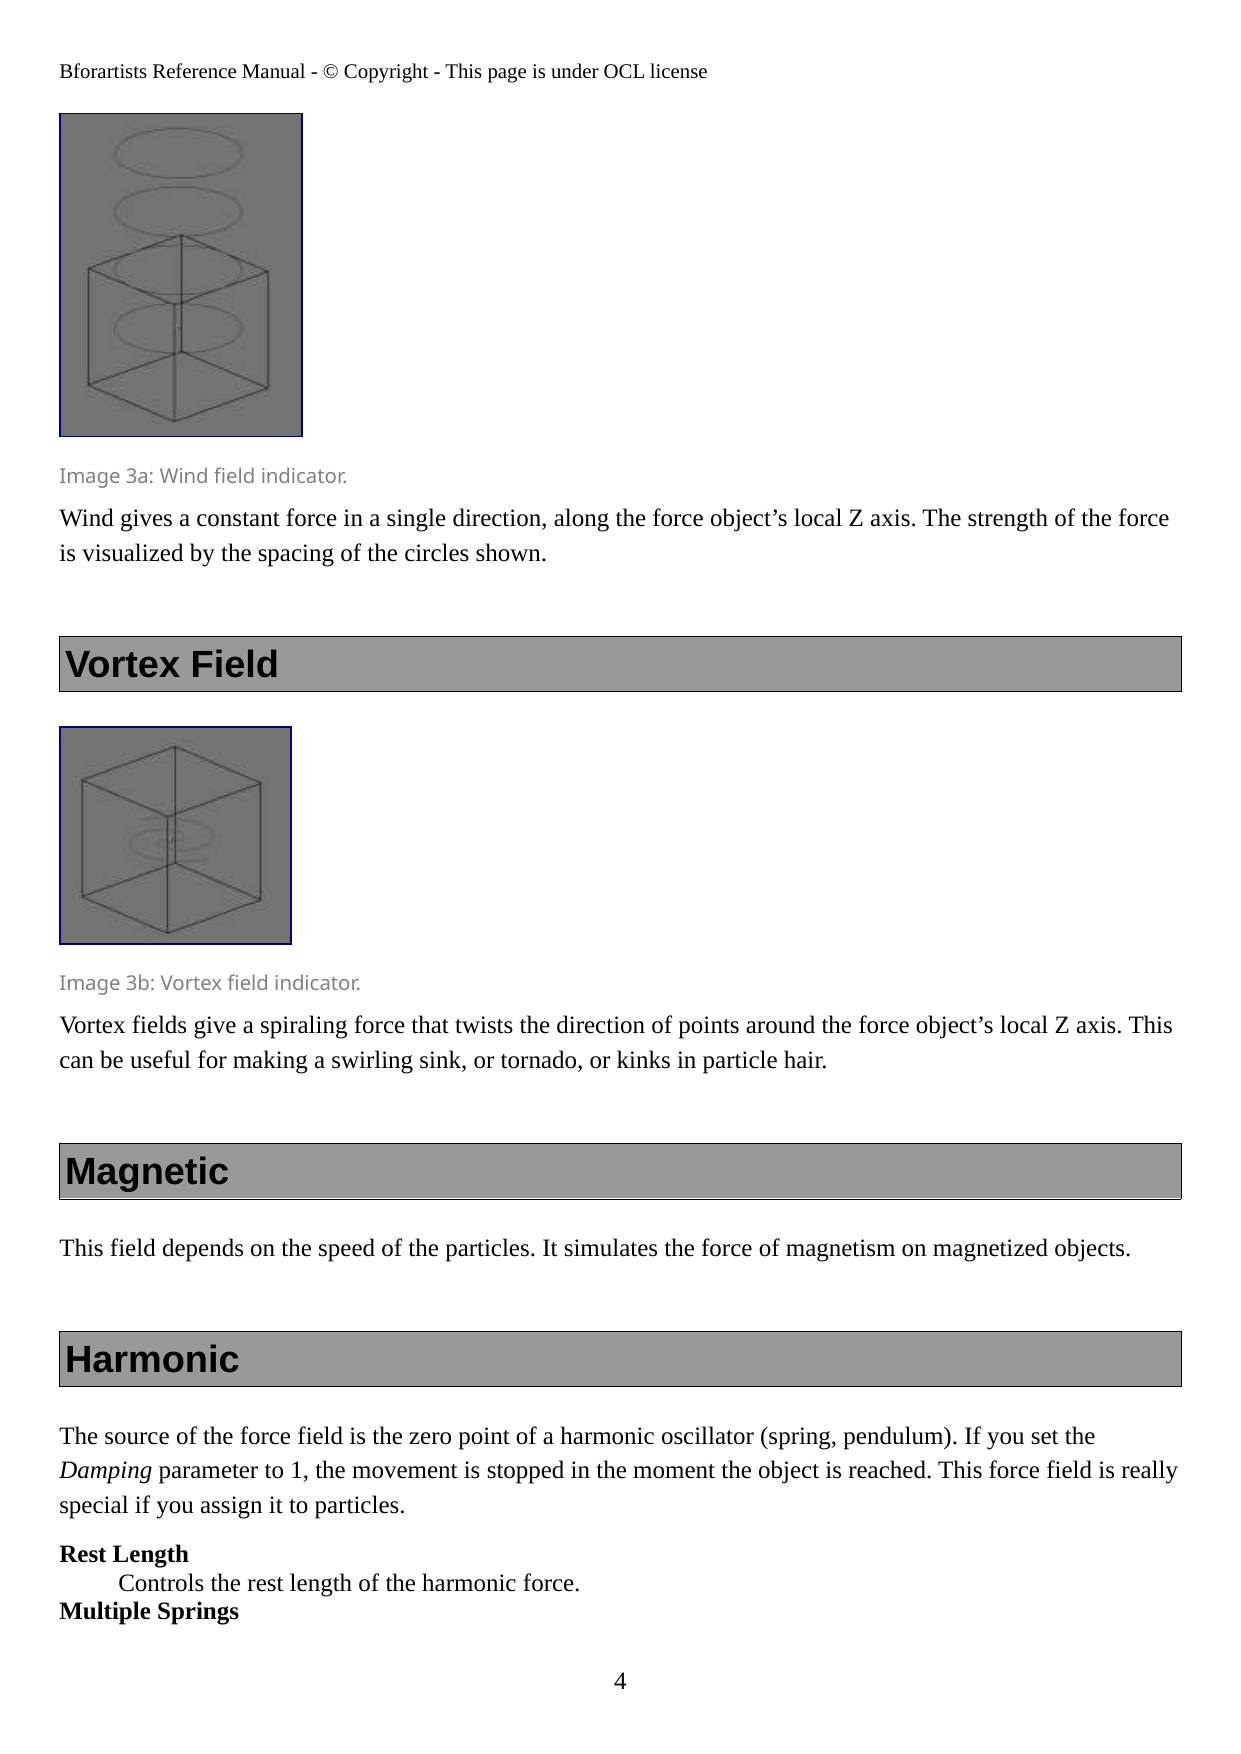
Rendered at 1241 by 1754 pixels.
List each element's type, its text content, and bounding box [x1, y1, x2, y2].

text Image 3b: Vortex field indicator. [59, 965, 1181, 996]
text Vortex fields give a spiraling force that twists the direction of points around the force object’s local Z axis. This can be useful for making a swirling sink, or tornado, or kinks in particle hair. [59, 1011, 1181, 1074]
text This field depends on the speed of the particles. It simulates the force of magnetism on magnetized objects. [59, 1233, 1181, 1262]
subtitle Rest Length [59, 1539, 1181, 1568]
text The source of the force field is the zero point of a harmonic oscillator (spring, pendulum). If you set the Damping parameter to 1, the movement is stopped in the moment the object is reached. This force field is really special if you assign it to particles. [59, 1421, 1181, 1519]
table_header Harmonic [60, 1332, 1181, 1386]
picture [61, 114, 301, 436]
table_header Vortex Field [60, 637, 1181, 691]
list Controls the rest length of the harmonic force. [118, 1568, 1181, 1596]
table_header Magnetic [60, 1144, 1181, 1198]
text Image 3a: Wind field indicator. [59, 458, 1181, 489]
picture [61, 728, 290, 943]
text Wind gives a constant force in a single direction, along the force object’s local Z axis. The strength of the force is visualized by the spacing of the circles shown. [59, 503, 1181, 567]
subtitle Multiple Springs [59, 1596, 1181, 1625]
